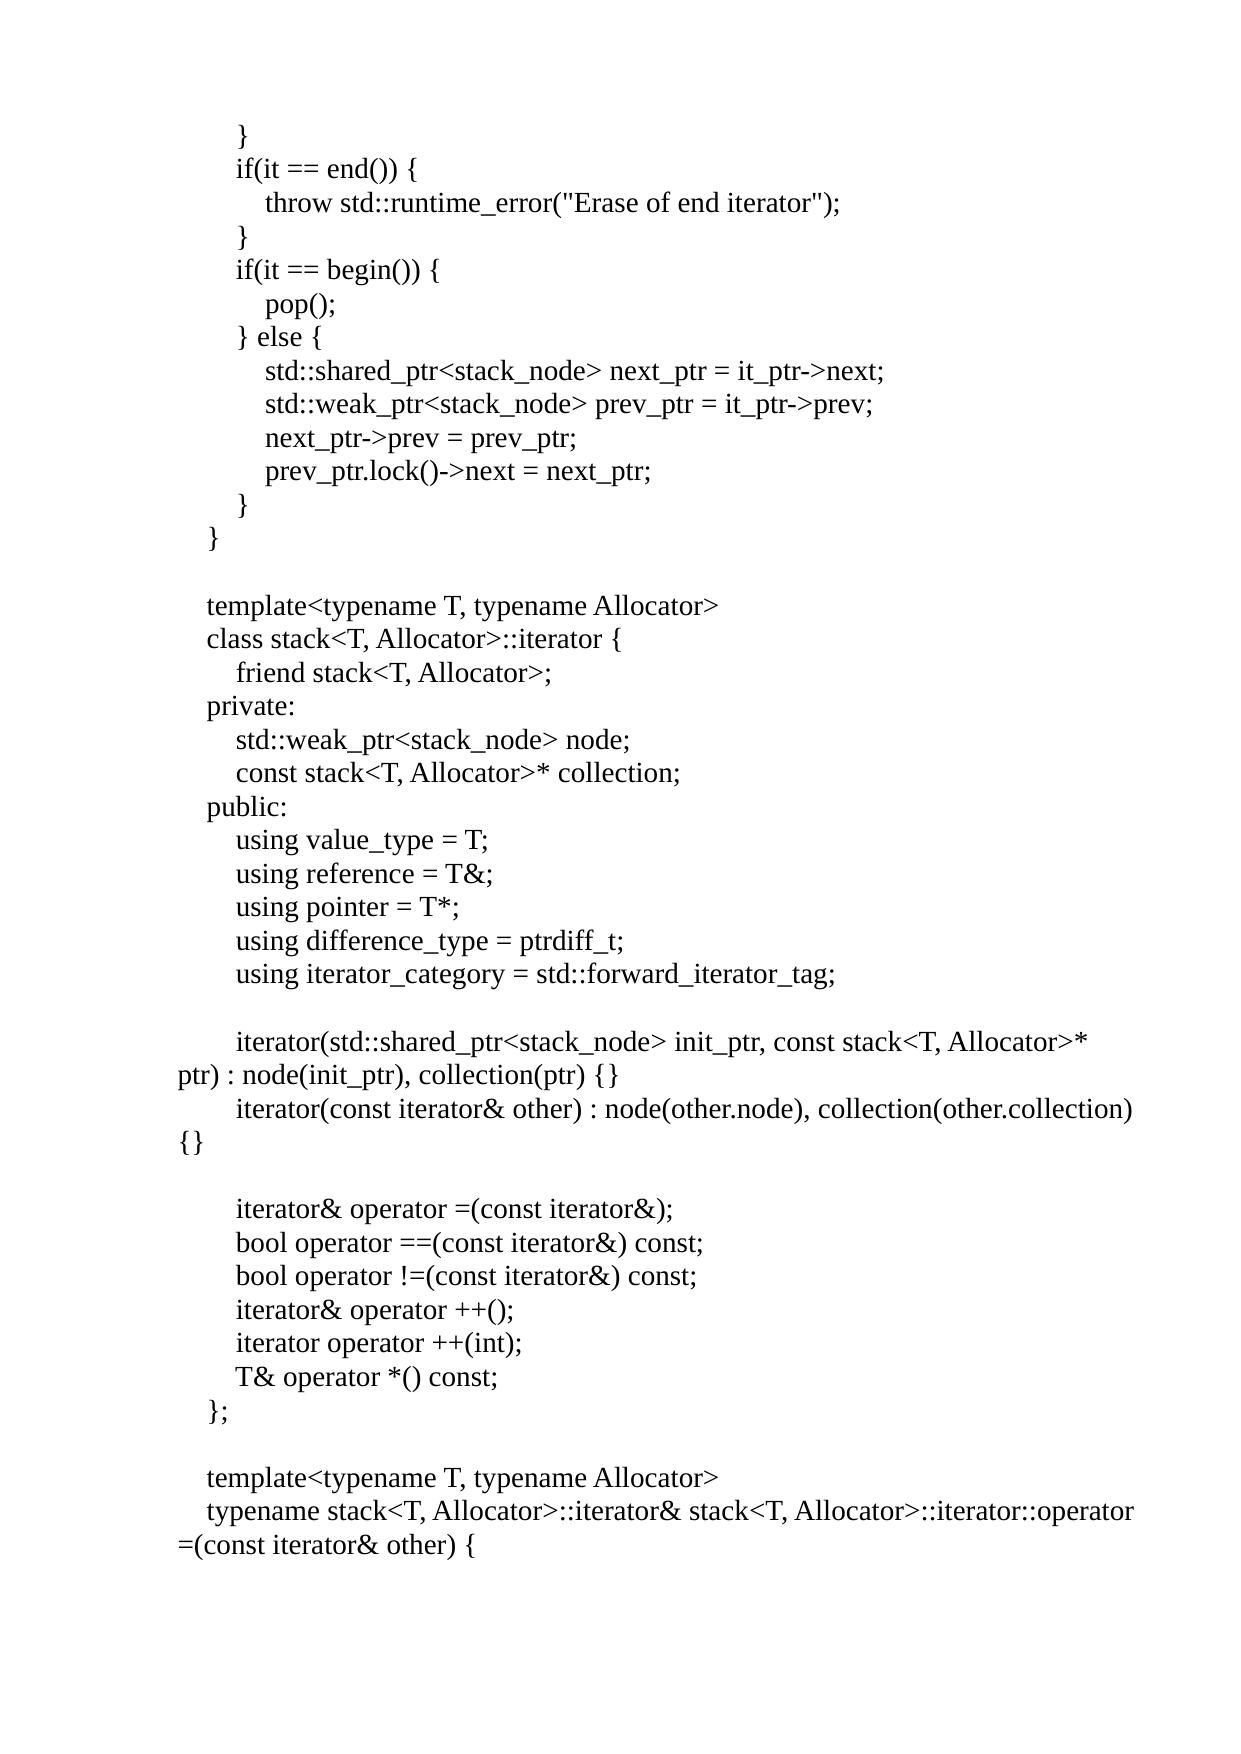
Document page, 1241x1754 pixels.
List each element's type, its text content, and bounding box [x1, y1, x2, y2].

text iterator(std::shared_ptr<stack_node> init_ptr, const stack<T, Allocator>* ptr) : node(init_ptr), collection(ptr) {} [177, 1024, 1152, 1091]
text private: [177, 688, 1152, 722]
text T& operator *() const; [177, 1359, 1152, 1393]
text std::weak_ptr<stack_node> node; [177, 722, 1152, 755]
text template<typename T, typename Allocator> [177, 588, 1152, 621]
text using reference = T&; [177, 856, 1152, 889]
text bool operator ==(const iterator&) const; [177, 1225, 1152, 1258]
text } else { [177, 319, 1152, 353]
text iterator operator ++(int); [177, 1326, 1152, 1359]
text public: [177, 789, 1152, 822]
text bool operator !=(const iterator&) const; [177, 1258, 1152, 1292]
text next_ptr->prev = prev_ptr; [177, 420, 1152, 453]
text typename stack<T, Allocator>::iterator& stack<T, Allocator>::iterator::operator =(const iterator& other) { [177, 1493, 1152, 1560]
text } [177, 118, 1152, 152]
text using pointer = T*; [177, 889, 1152, 923]
text std::weak_ptr<stack_node> prev_ptr = it_ptr->prev; [177, 386, 1152, 420]
text if(it == begin()) { [177, 252, 1152, 286]
text using value_type = T; [177, 822, 1152, 856]
text } [177, 487, 1152, 521]
text iterator& operator =(const iterator&); [177, 1191, 1152, 1225]
text iterator(const iterator& other) : node(other.node), collection(other.collection) {} [177, 1091, 1152, 1158]
text using difference_type = ptrdiff_t; [177, 923, 1152, 957]
text const stack<T, Allocator>* collection; [177, 755, 1152, 789]
text if(it == end()) { [177, 152, 1152, 185]
text std::shared_ptr<stack_node> next_ptr = it_ptr->next; [177, 353, 1152, 386]
text }; [177, 1393, 1152, 1426]
text throw std::runtime_error("Erase of end iterator"); [177, 185, 1152, 219]
text class stack<T, Allocator>::iterator { [177, 621, 1152, 655]
text } [177, 521, 1152, 554]
text template<typename T, typename Allocator> [177, 1460, 1152, 1493]
text pop(); [177, 286, 1152, 319]
text iterator& operator ++(); [177, 1292, 1152, 1326]
text friend stack<T, Allocator>; [177, 655, 1152, 688]
text } [177, 219, 1152, 252]
text using iterator_category = std::forward_iterator_tag; [177, 957, 1152, 990]
text prev_ptr.lock()->next = next_ptr; [177, 453, 1152, 487]
